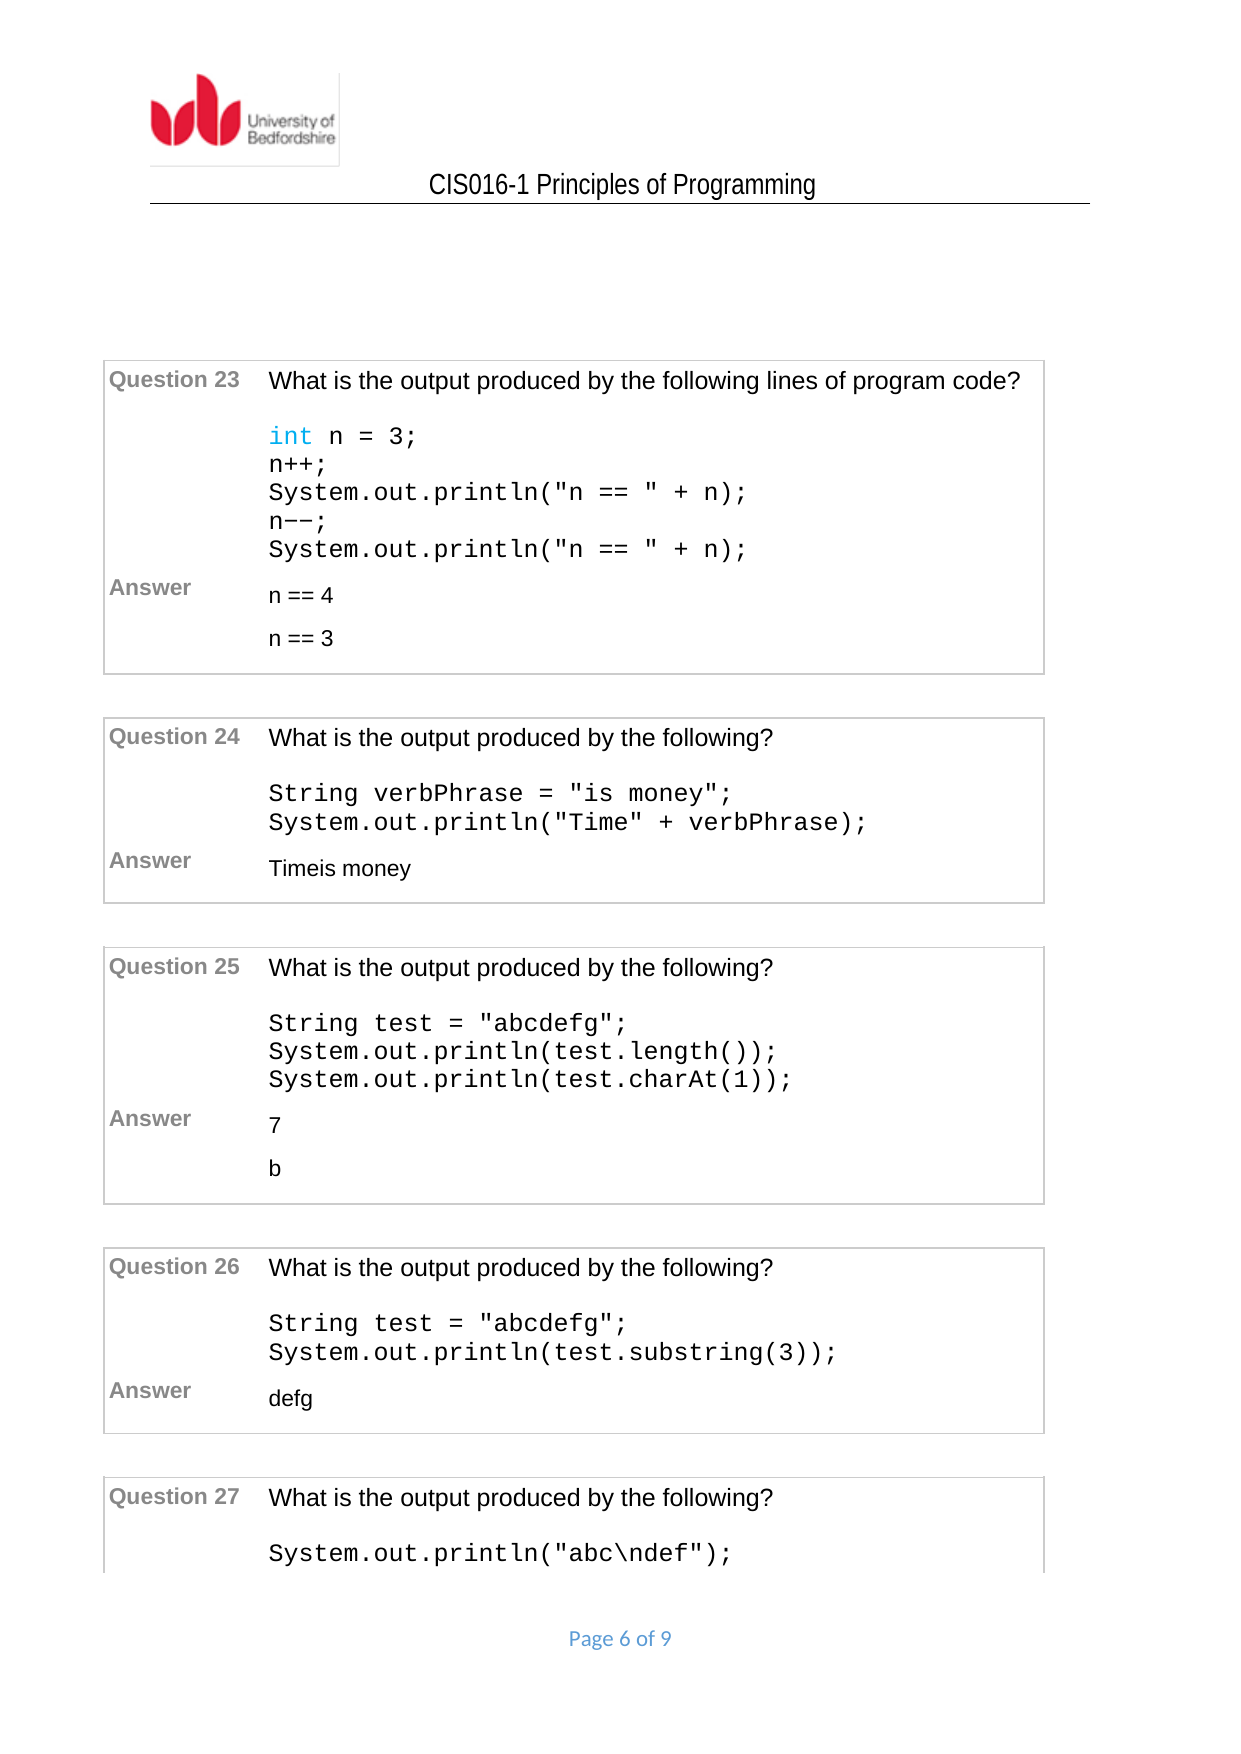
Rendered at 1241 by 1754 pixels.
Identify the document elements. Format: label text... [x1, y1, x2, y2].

table_cell Timeis money [264, 842, 1043, 902]
table_cell Answer [105, 570, 264, 673]
table_header Question 26 [105, 1249, 264, 1372]
table_cell n == 4 n == 3 [264, 570, 1043, 673]
table_header Question 23 [105, 361, 264, 570]
table_cell Answer [105, 842, 264, 902]
table_header What is the output produced by the following? String test = "abcdefg"; System.out.println(test.substring(3)); [264, 1249, 1043, 1372]
table_header What is the output produced by the following lines of program code? int n = 3; n++; System.out.println("n == " + n); n−−; System.out.println("n == " + n); [264, 361, 1043, 570]
table_header What is the output produced by the following? String verbPhrase = "is money"; System.out.println("Time" + verbPhrase); [264, 719, 1043, 842]
picture [150, 73, 341, 168]
table_cell 7 b [264, 1100, 1043, 1203]
table_header What is the output produced by the following? System.out.println("abc\ndef"); [264, 1478, 1043, 1573]
table_header Question 24 [105, 719, 264, 842]
table_cell Answer [105, 1372, 264, 1432]
table_cell Answer [105, 1100, 264, 1203]
table_header What is the output produced by the following? String test = "abcdefg"; System.out.println(test.length()); System.out.println(test.charAt(1)); [264, 948, 1043, 1100]
table_header Question 25 [105, 948, 264, 1100]
table_cell defg [264, 1372, 1043, 1432]
table_header Question 27 [105, 1478, 264, 1573]
